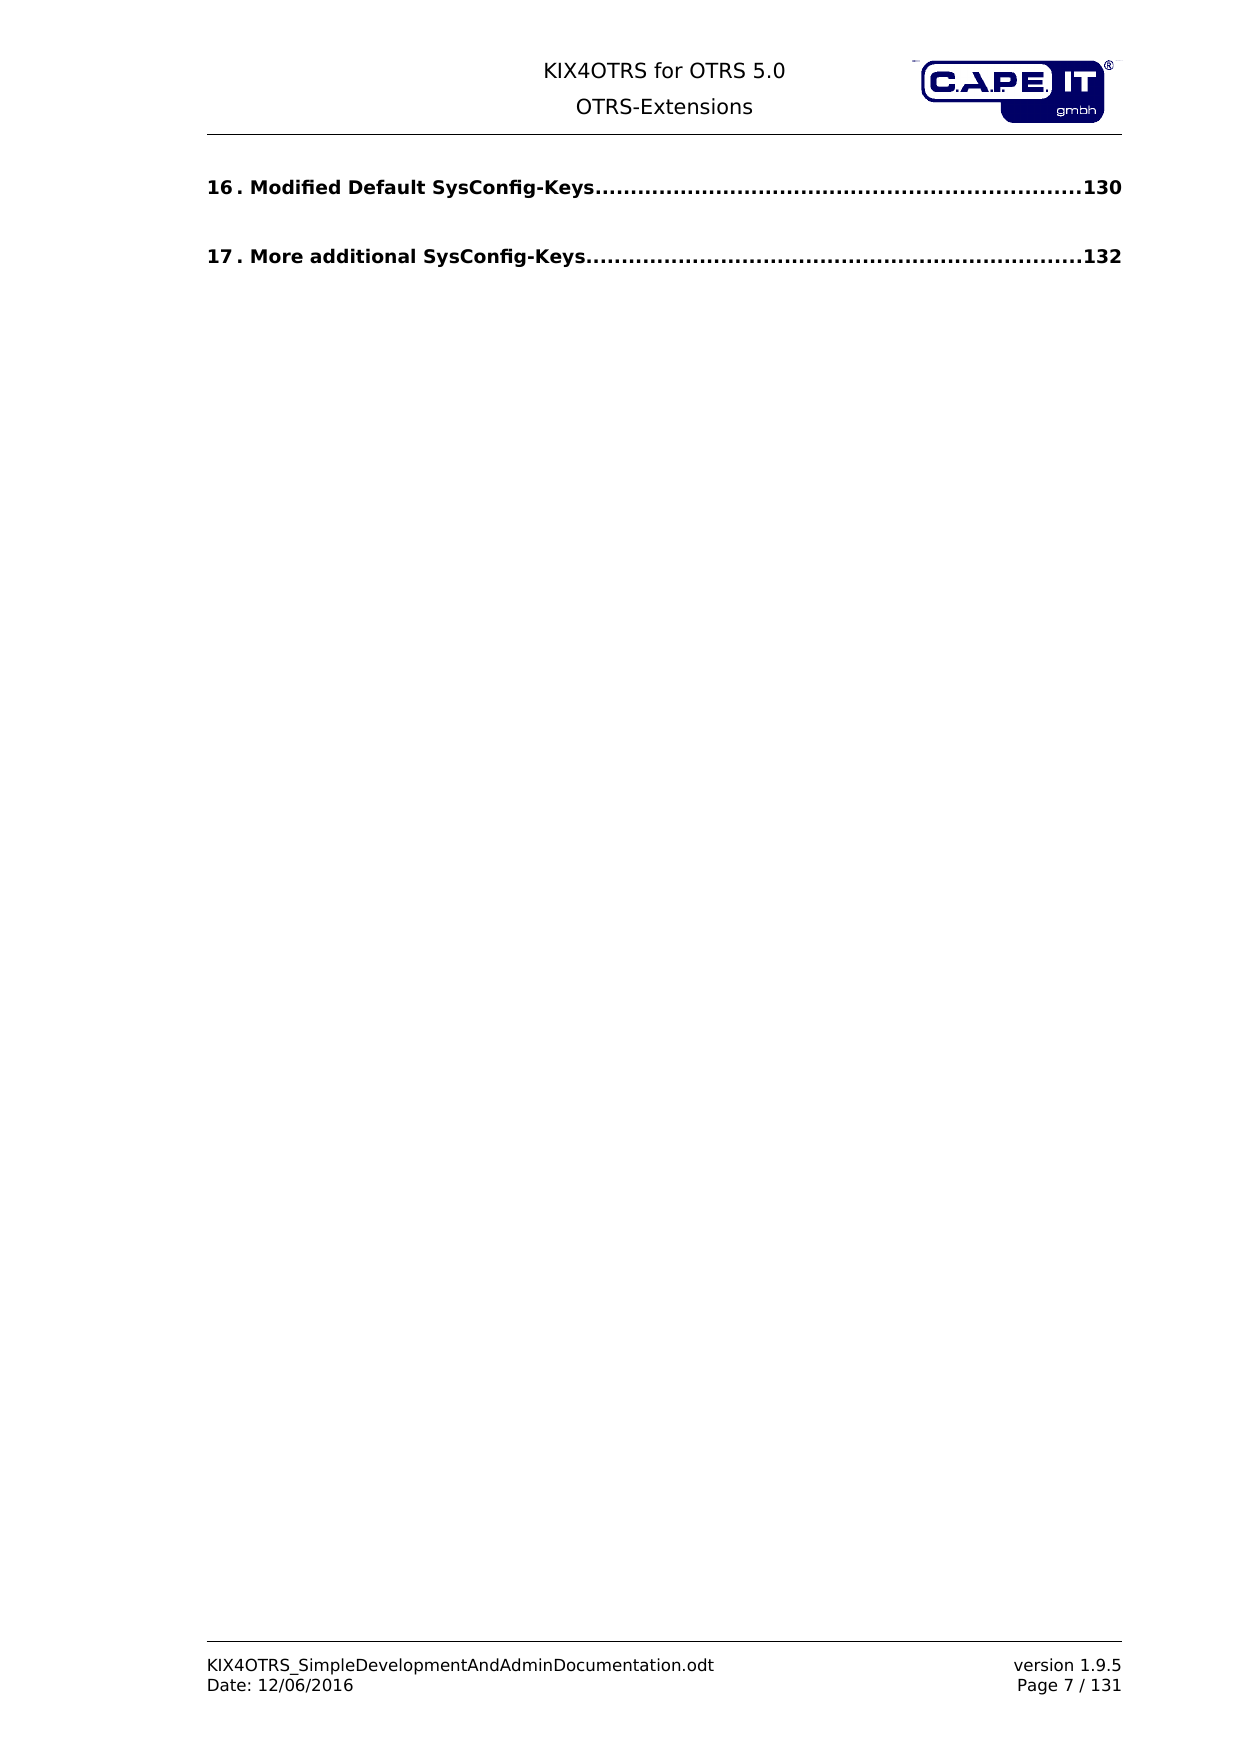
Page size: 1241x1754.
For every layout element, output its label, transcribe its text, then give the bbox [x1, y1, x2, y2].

picture [921, 60, 1114, 123]
text 17 . More additional SysConfig-Keys 132 [207, 246, 1122, 268]
text 16 . Modified Default SysConfig-Keys 130 [207, 177, 1122, 199]
